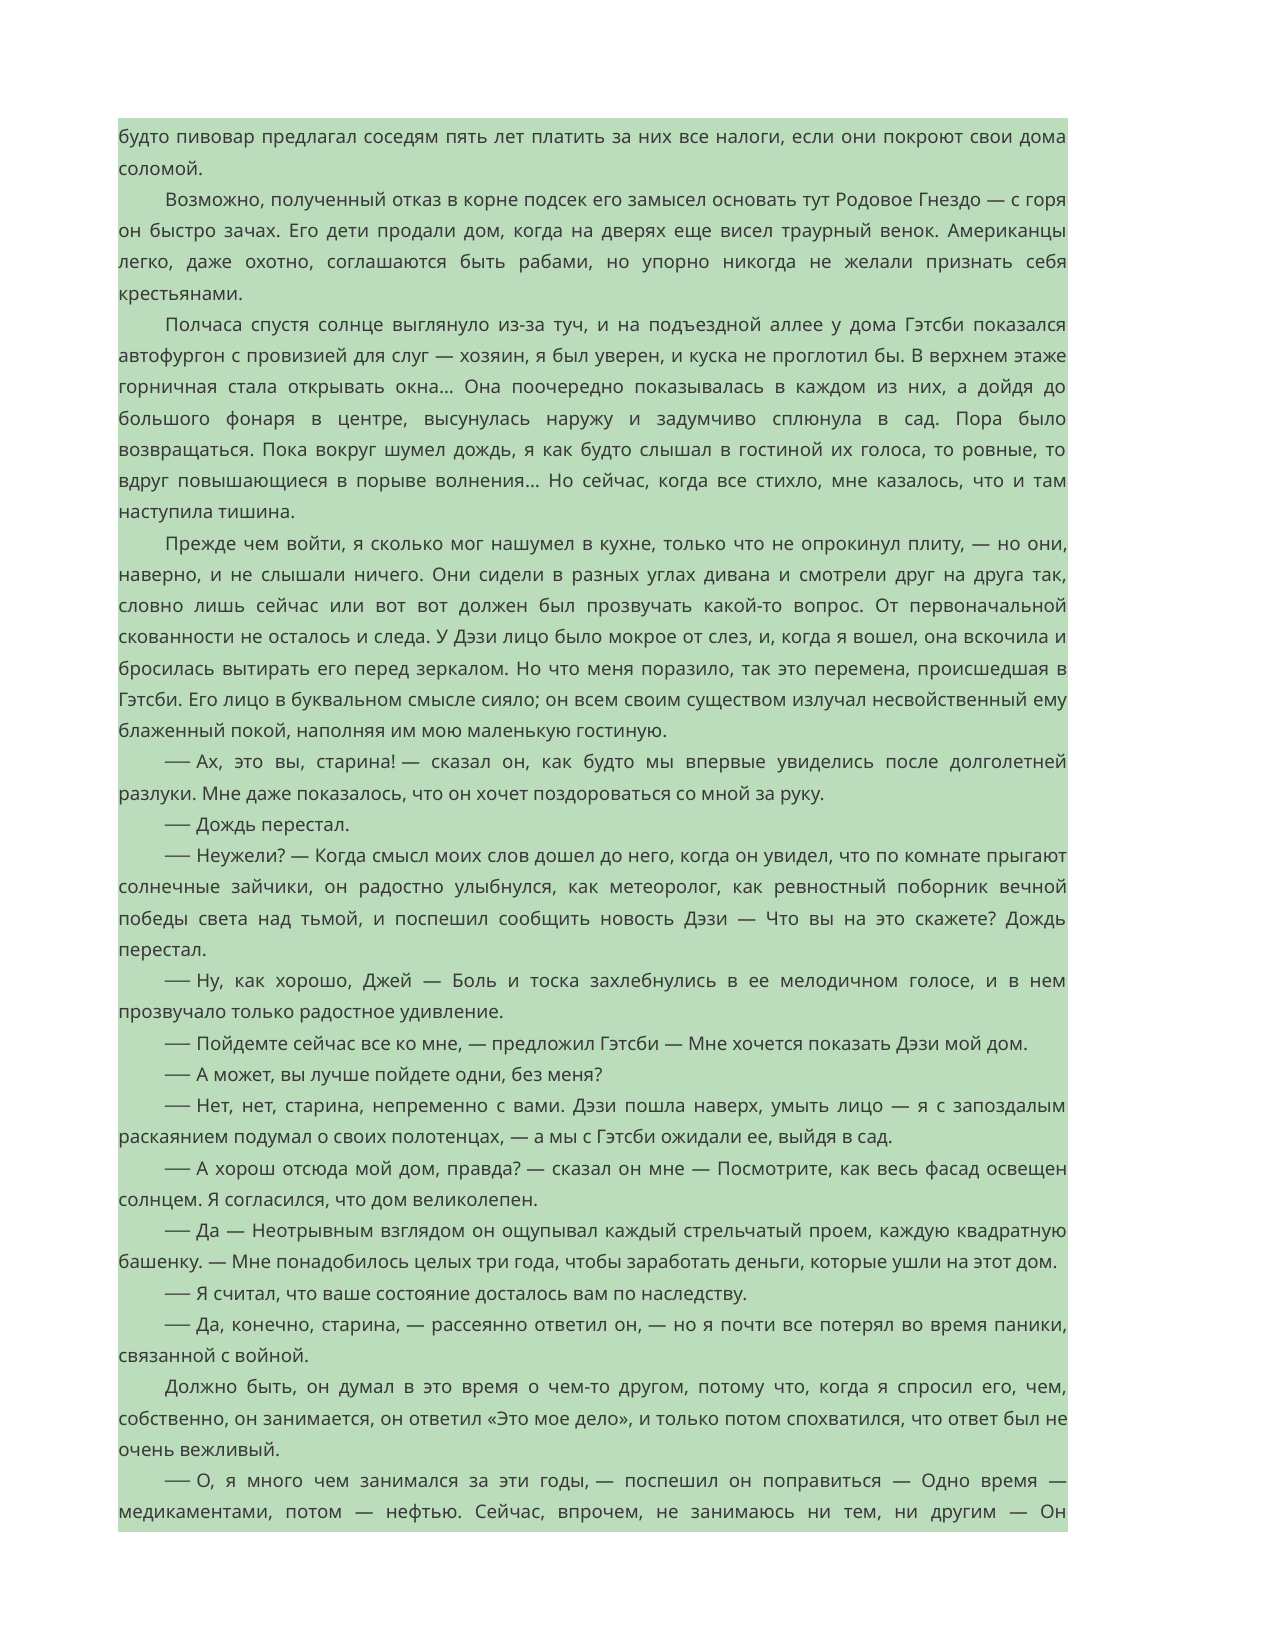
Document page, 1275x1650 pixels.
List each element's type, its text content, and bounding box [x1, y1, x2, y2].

text будто пивовар предлагал соседям пять лет платить за них все налоги, если они покроют свои дома соломой. [118, 118, 1068, 181]
text — Неужели? — Когда смысл моих слов дошел до него, когда он увидел, что по комнате прыгают солнечные зайчики, он радостно улыбнулся, как метеоролог, как ревностный поборник вечной победы света над тьмой, и поспешил сообщить новость Дэзи — Что вы на это скажете? Дождь перестал. [118, 837, 1068, 962]
text — Ах, это вы, старина! — сказал он, как будто мы впервые увиделись после долголетней разлуки. Мне даже показалось, что он хочет поздороваться со мной за руку. [118, 743, 1068, 806]
text — Ну, как хорошо, Джей — Боль и тоска захлебнулись в ее мелодичном голосе, и в нем прозвучало только радостное удивление. [118, 962, 1068, 1024]
text — А хорош отсюда мой дом, правда? — сказал он мне — Посмотрите, как весь фасад освещен солнцем. Я согласился, что дом великолепен. [118, 1149, 1068, 1212]
text — Да, конечно, старина, — рассеянно ответил он, — но я почти все потерял во время паники, связанной с войной. [118, 1306, 1068, 1368]
text Возможно, полученный отказ в корне подсек его замысел основать тут Родовое Гнездо — с горя он быстро зачах. Его дети продали дом, когда на дверях еще висел траурный венок. Американцы легко, даже охотно, соглашаются быть рабами, но упорно никогда не желали признать себя крестьянами. [118, 181, 1068, 306]
text — Пойдемте сейчас все ко мне, — предложил Гэтсби — Мне хочется показать Дэзи мой дом. [118, 1024, 1068, 1056]
text Должно быть, он думал в это время о чем-то другом, потому что, когда я спросил его, чем, собственно, он занимается, он ответил «Это мое дело», и только потом спохватился, что ответ был не очень вежливый. [118, 1368, 1068, 1462]
text — А может, вы лучше пойдете одни, без меня? [118, 1056, 1068, 1087]
text — Да — Неотрывным взглядом он ощупывал каждый стрельчатый проем, каждую квадратную башенку. — Мне понадобилось целых три года, чтобы заработать деньги, которые ушли на этот дом. [118, 1212, 1068, 1274]
text Полчаса спустя солнце выглянуло из-за туч, и на подъездной аллее у дома Гэтсби показался автофургон с провизией для слуг — хозяин, я был уверен, и куска не проглотил бы. В верхнем этаже горничная стала открывать окна… Она поочередно показывалась в каждом из них, а дойдя до большого фонаря в центре, высунулась наружу и задумчиво сплюнула в сад. Пора было возвращаться. Пока вокруг шумел дождь, я как будто слышал в гостиной их голоса, то ровные, то вдруг повышающиеся в порыве волнения… Но сейчас, когда все стихло, мне казалось, что и там наступила тишина. [118, 306, 1068, 524]
text — Дождь перестал. [118, 806, 1068, 837]
text — Я считал, что ваше состояние досталось вам по наследству. [118, 1274, 1068, 1306]
text — О, я много чем занимался за эти годы, — поспешил он поправиться — Одно время — медикаментами, потом — нефтью. Сейчас, впрочем, не занимаюсь ни тем, ни другим — Он [118, 1462, 1068, 1524]
text — Нет, нет, старина, непременно с вами. Дэзи пошла наверх, умыть лицо — я с запоздалым раскаянием подумал о своих полотенцах, — а мы с Гэтсби ожидали ее, выйдя в сад. [118, 1087, 1068, 1149]
text Прежде чем войти, я сколько мог нашумел в кухне, только что не опрокинул плиту, — но они, наверно, и не слышали ничего. Они сидели в разных углах дивана и смотрели друг на друга так, словно лишь сейчас или вот вот должен был прозвучать какой-то вопрос. От первоначальной скованности не осталось и следа. У Дэзи лицо было мокрое от слез, и, когда я вошел, она вскочила и бросилась вытирать его перед зеркалом. Но что меня поразило, так это перемена, происшедшая в Гэтсби. Его лицо в буквальном смысле сияло; он всем своим существом излучал несвойственный ему блаженный покой, наполняя им мою маленькую гостиную. [118, 524, 1068, 743]
